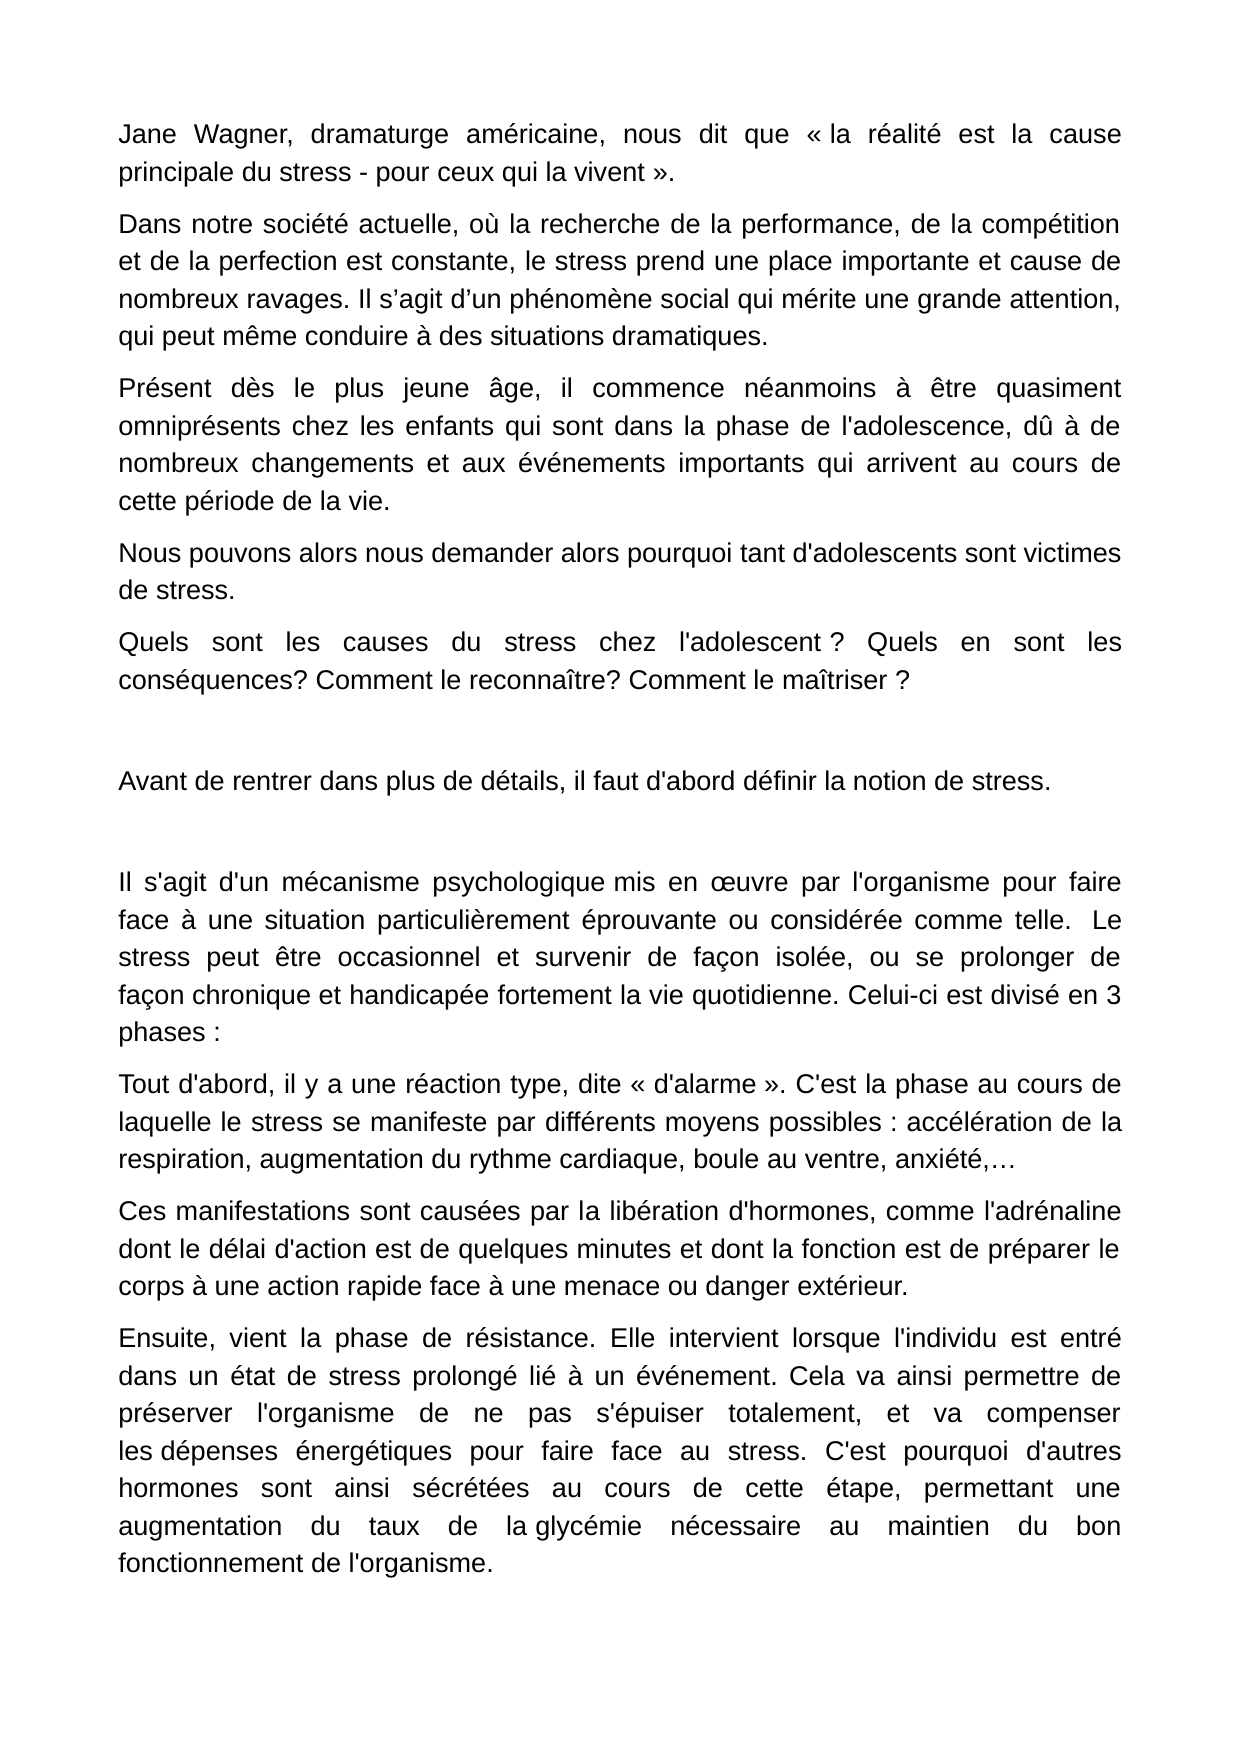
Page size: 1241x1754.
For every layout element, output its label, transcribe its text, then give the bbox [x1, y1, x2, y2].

text Nous pouvons alors nous demander alors pourquoi tant d'adolescents sont victimes de stress. [118, 537, 1122, 606]
text Ensuite, vient la phase de résistance. Elle intervient lorsque l'individu est entré dans un état de stress prolongé lié à un événement. Cela va ainsi permettre de préserver l'organisme de ne pas s'épuiser totalement, et va compenser les dépenses énergétiques pour faire face au stress. C'est pourquoi d'autres hormones sont ainsi sécrétées au cours de cette étape, permettant une augmentation du taux de la glycémie nécessaire au maintien du bon fonctionnement de l'organisme. [118, 1322, 1122, 1579]
text Ces manifestations sont causées par la libération d'hormones, comme l'adrénaline dont le délai d'action est de quelques minutes et dont la fonction est de préparer le corps à une action rapide face à une menace ou danger extérieur. [118, 1195, 1122, 1302]
text Dans notre société actuelle, où la recherche de la performance, de la compétition et de la perfection est constante, le stress prend une place importante et cause de nombreux ravages. Il s’agit d’un phénomène social qui mérite une grande attention, qui peut même conduire à des situations dramatiques. [118, 208, 1122, 351]
text Tout d'abord, il y a une réaction type, dite « d'alarme ». C'est la phase au cours de laquelle le stress se manifeste par différents moyens possibles : accélération de la respiration, augmentation du rythme cardiaque, boule au ventre, anxiété,… [118, 1068, 1122, 1174]
text Présent dès le plus jeune âge, il commence néanmoins à être quasiment omniprésents chez les enfants qui sont dans la phase de l'adolescence, dû à de nombreux changements et aux événements importants qui arrivent au cours de cette période de la vie. [118, 372, 1122, 516]
text Il s'agit d'un mécanisme psychologique mis en œuvre par l'organisme pour faire face à une situation particulièrement éprouvante ou considérée comme telle. Le stress peut être occasionnel et survenir de façon isolée, ou se prolonger de façon chronique et handicapée fortement la vie quotidienne. Celui-ci est divisé en 3 phases : [118, 866, 1122, 1047]
text Quels sont les causes du stress chez l'adolescent ? Quels en sont les conséquences? Comment le reconnaître? Comment le maîtriser ? [118, 626, 1122, 695]
text Avant de rentrer dans plus de détails, il faut d'abord définir la notion de stress. [118, 765, 1122, 796]
text Jane Wagner, dramaturge américaine, nous dit que « la réalité est la cause principale du stress - pour ceux qui la vivent ». [118, 118, 1122, 187]
